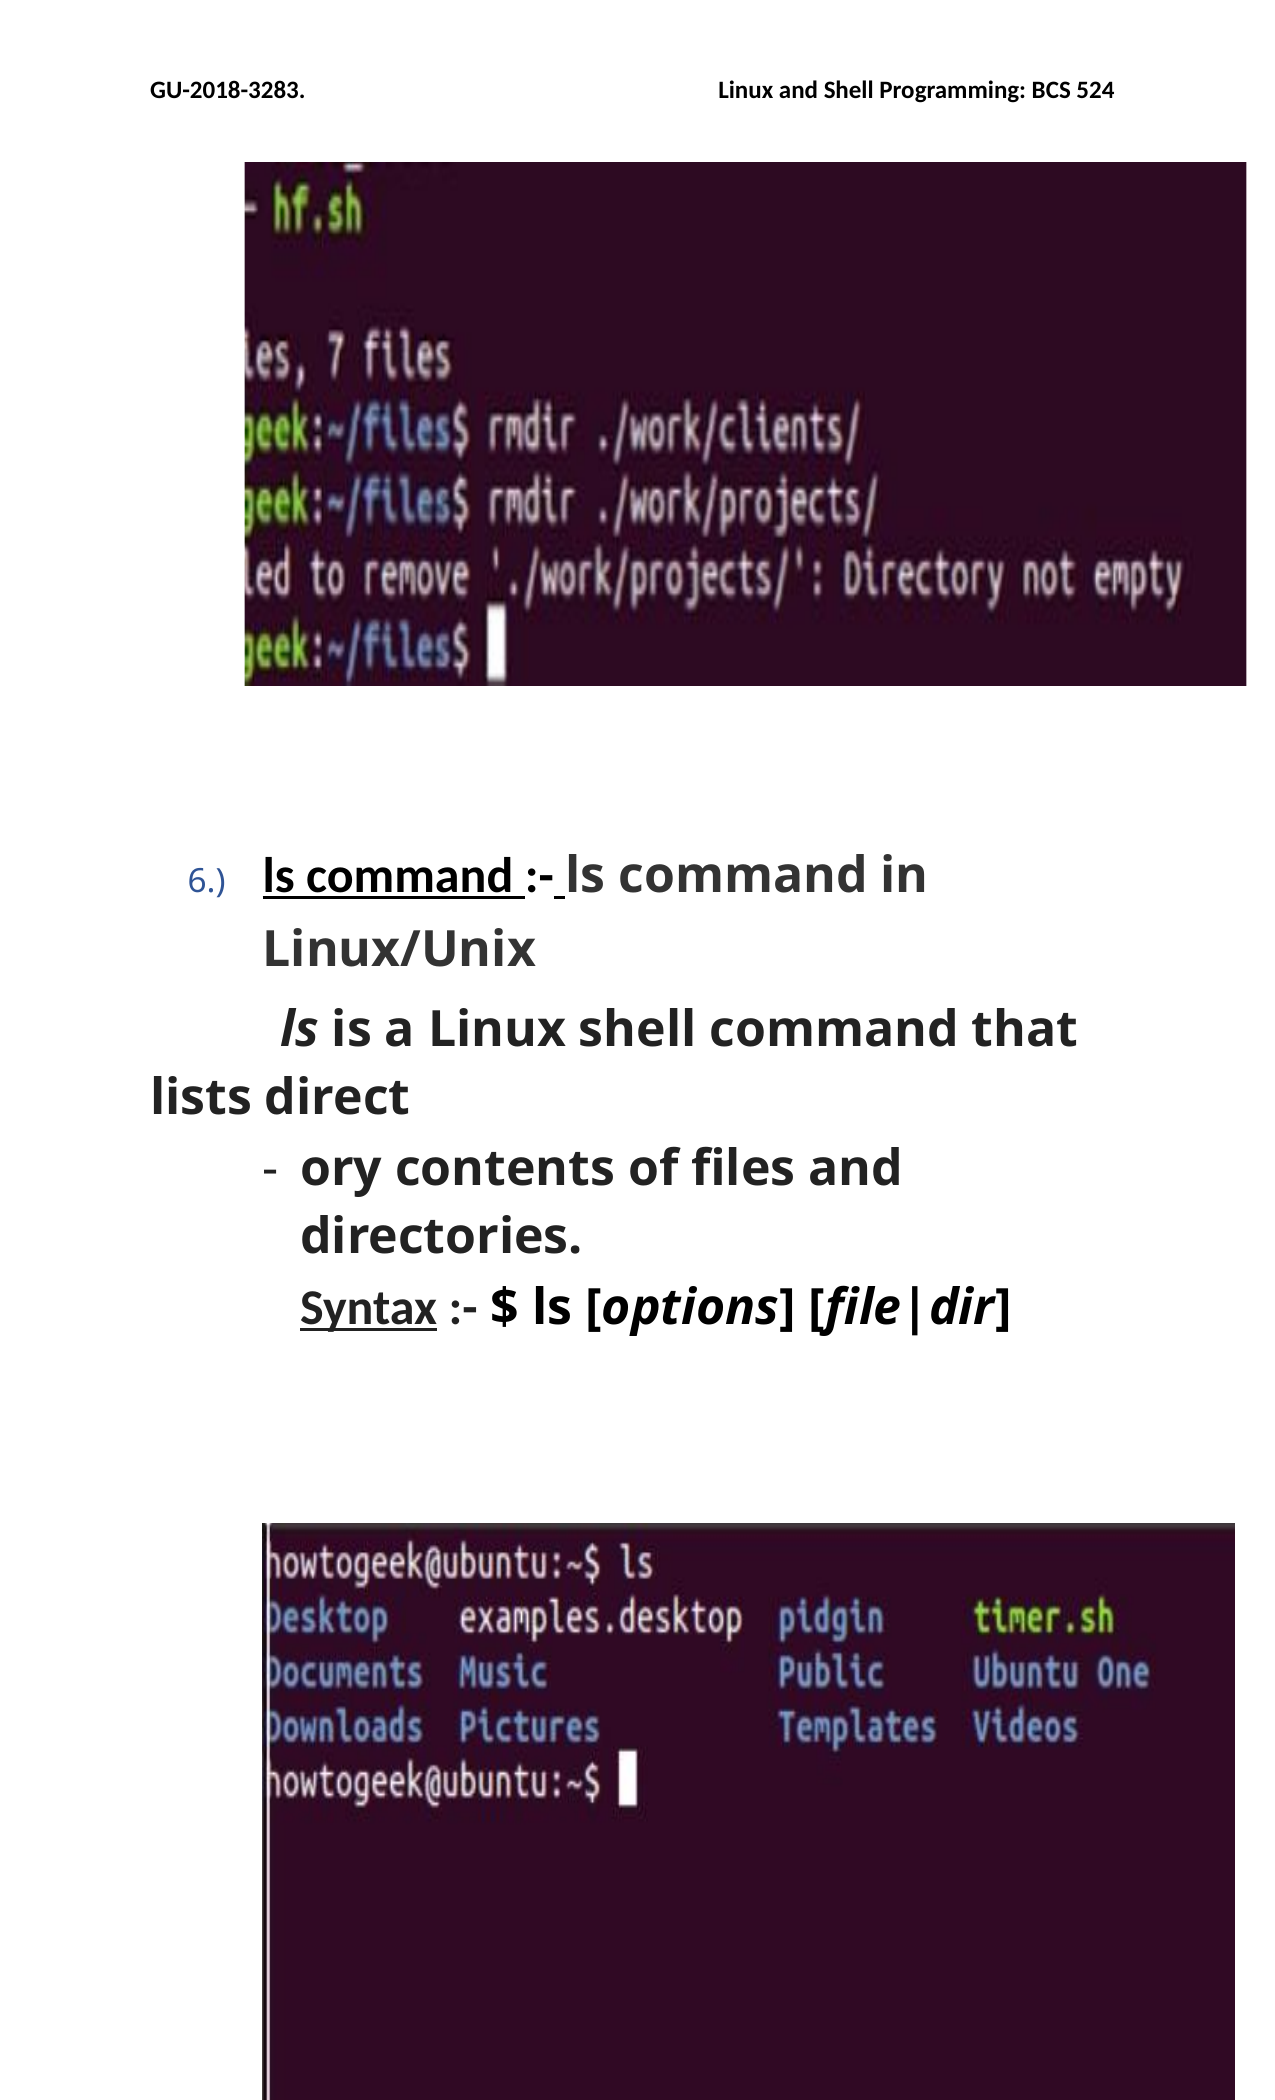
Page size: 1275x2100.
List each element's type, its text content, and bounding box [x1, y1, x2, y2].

text Syntax :- $ ls [options] [file|dir] [300, 1271, 1125, 1339]
picture [244, 162, 1247, 686]
text ls is a Linux shell command that lists direct [150, 992, 1125, 1129]
list ory contents of files and directories. [262, 1132, 1125, 1268]
picture [262, 1523, 1235, 2100]
subtitle ls command :- ls command in Linux/Unix [187, 839, 1125, 981]
